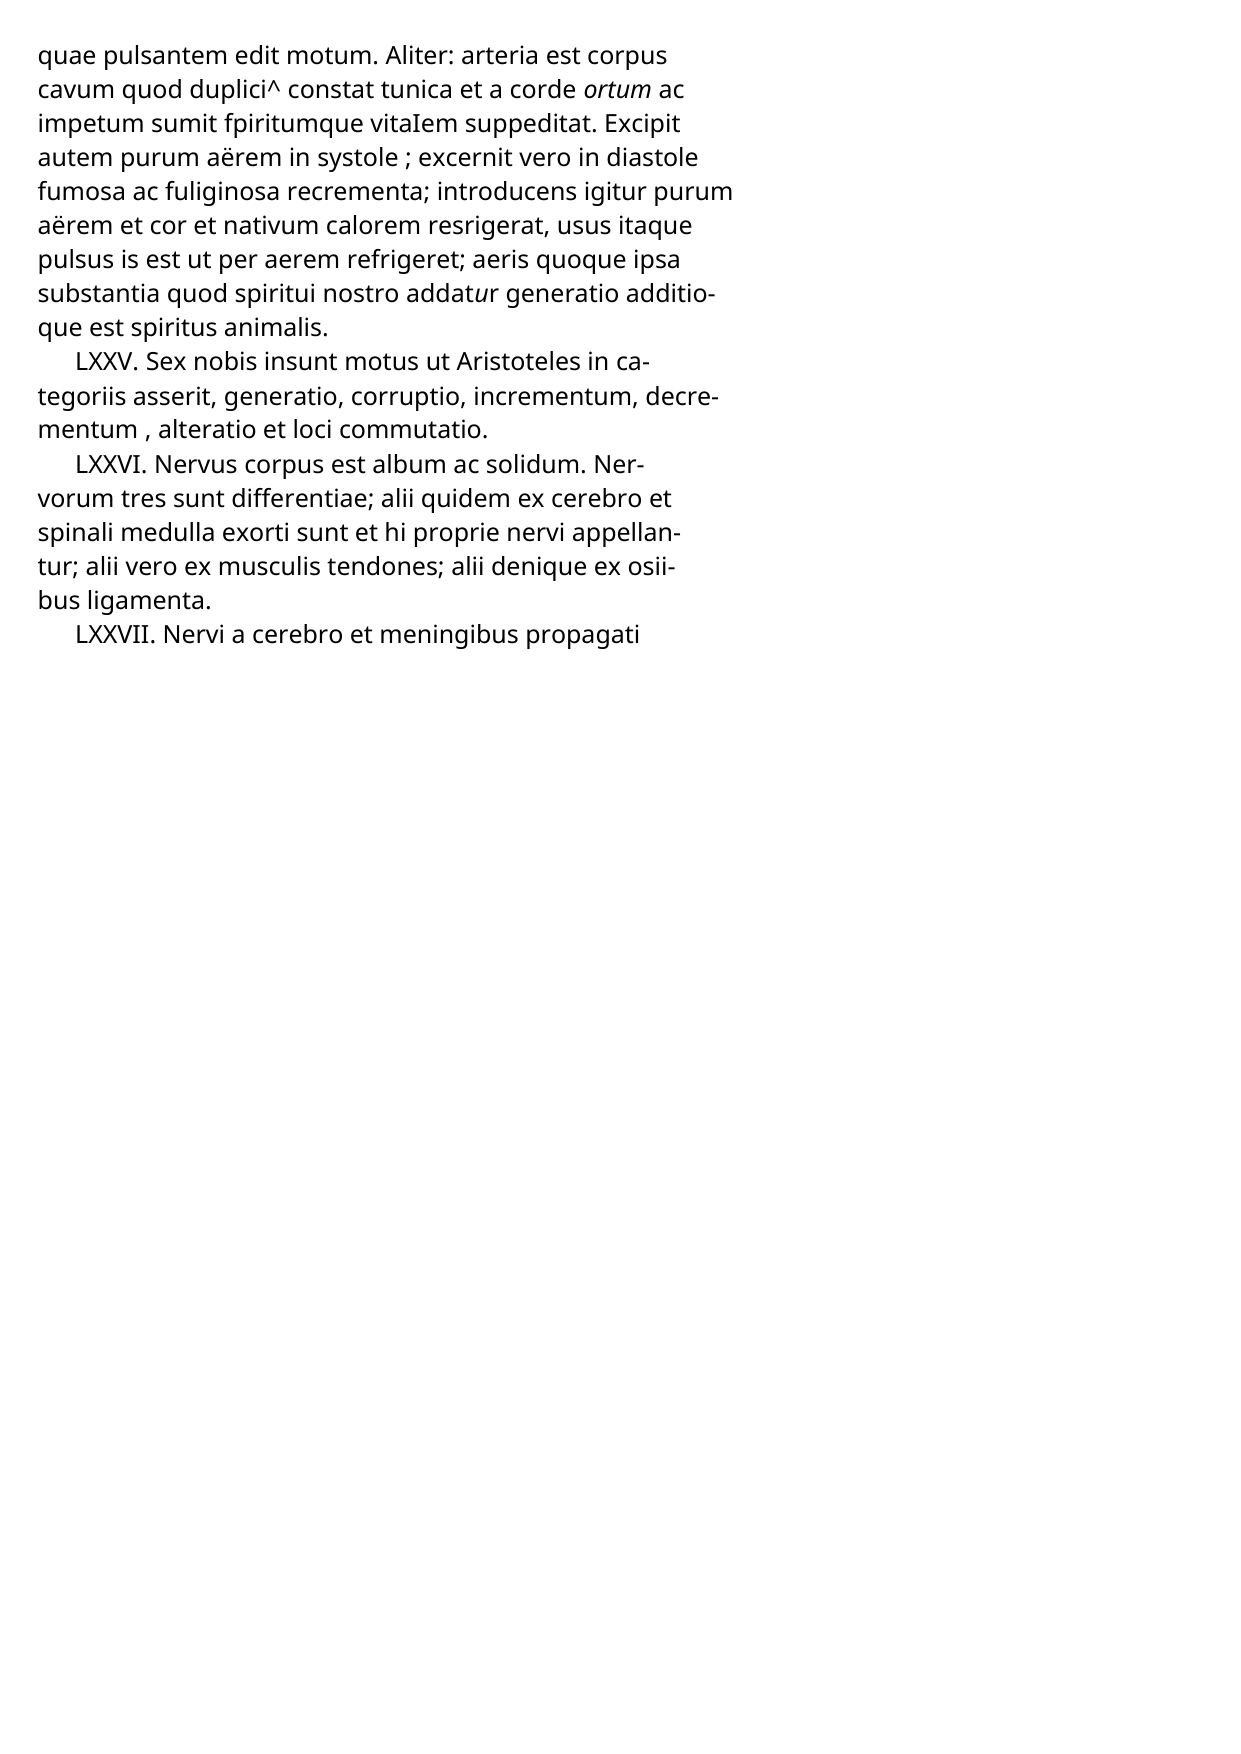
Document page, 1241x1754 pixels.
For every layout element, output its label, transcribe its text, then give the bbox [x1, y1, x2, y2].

text quae pulsantem edit motum. Aliter: arteria est corpus cavum quod duplici^ constat tunica et a corde ortum ac impetum sumit fpiritumque vitaIem suppeditat. Excipit autem purum aërem in systole ; excernit vero in diastole fumosa ac fuliginosa recrementa; introducens igitur purum aërem et cor et nativum calorem resrigerat, usus itaque pulsus is est ut per aerem refrigeret; aeris quoque ipsa substantia quod spiritui nostro addatur generatio additio- que est spiritus animalis. [37, 37, 1203, 344]
text LXXVI. Nervus corpus est album ac solidum. Ner- vorum tres sunt differentiae; alii quidem ex cerebro et spinali medulla exorti sunt et hi proprie nervi appellan- tur; alii vero ex musculis tendones; alii denique ex osii- bus ligamenta. [37, 446, 1203, 617]
text LXXVII. Nervi a cerebro et meningibus propagati [37, 617, 1203, 651]
text LXXV. Sex nobis insunt motus ut Aristoteles in ca- tegoriis asserit, generatio, corruptio, incrementum, decre- mentum , alteratio et loci commutatio. [37, 344, 1203, 446]
